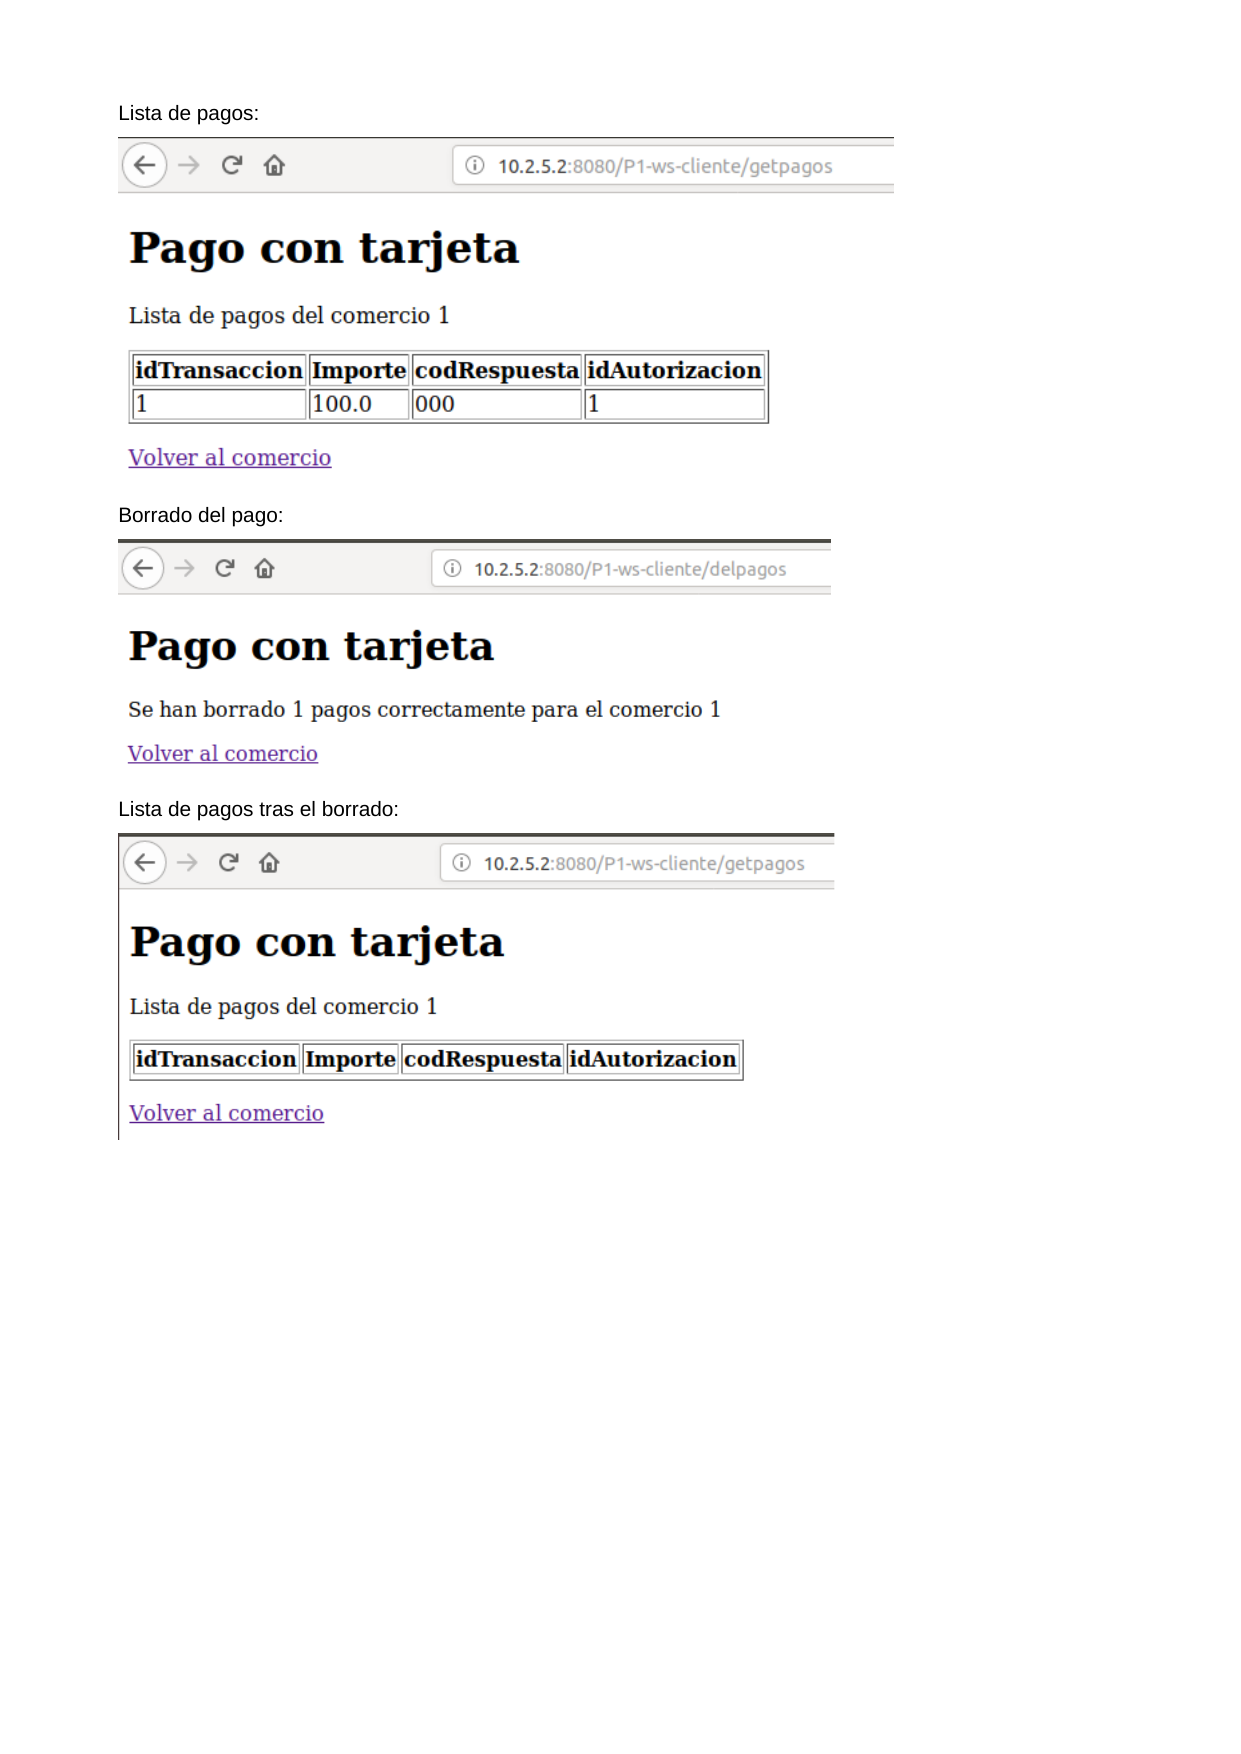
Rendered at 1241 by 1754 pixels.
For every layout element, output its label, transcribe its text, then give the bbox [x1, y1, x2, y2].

picture [118, 137, 894, 491]
picture [118, 539, 831, 785]
subtitle Borrado del pago: [118, 503, 1122, 527]
subtitle Lista de pagos: [118, 101, 1122, 125]
subtitle Lista de pagos tras el borrado: [118, 797, 1122, 821]
picture [118, 833, 835, 1140]
